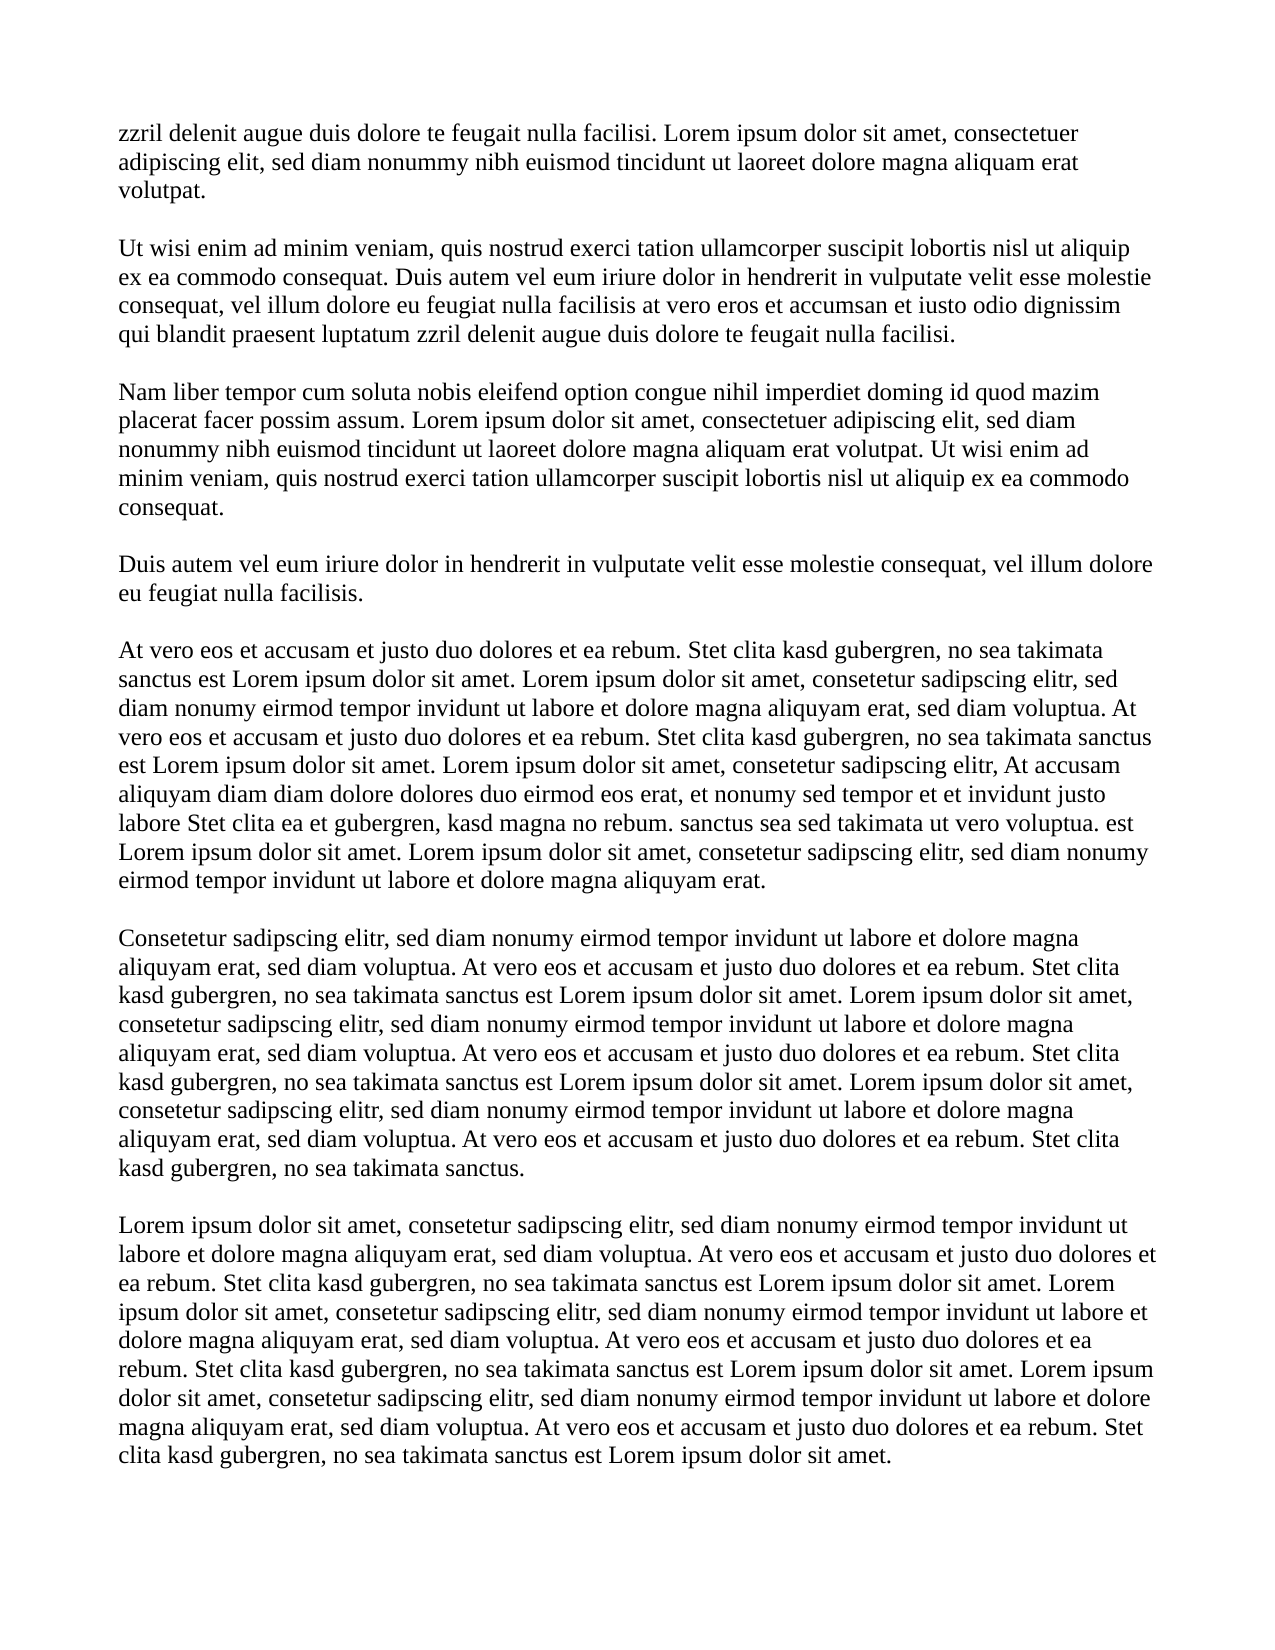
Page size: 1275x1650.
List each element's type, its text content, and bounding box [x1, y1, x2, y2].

text At vero eos et accusam et justo duo dolores et ea rebum. Stet clita kasd gubergren, no sea takimata sanctus est Lorem ipsum dolor sit amet. Lorem ipsum dolor sit amet, consetetur sadipscing elitr, sed diam nonumy eirmod tempor invidunt ut labore et dolore magna aliquyam erat, sed diam voluptua. At vero eos et accusam et justo duo dolores et ea rebum. Stet clita kasd gubergren, no sea takimata sanctus est Lorem ipsum dolor sit amet. Lorem ipsum dolor sit amet, consetetur sadipscing elitr, At accusam aliquyam diam diam dolore dolores duo eirmod eos erat, et nonumy sed tempor et et invidunt justo labore Stet clita ea et gubergren, kasd magna no rebum. sanctus sea sed takimata ut vero voluptua. est Lorem ipsum dolor sit amet. Lorem ipsum dolor sit amet, consetetur sadipscing elitr, sed diam nonumy eirmod tempor invidunt ut labore et dolore magna aliquyam erat. [118, 636, 1157, 894]
text Duis autem vel eum iriure dolor in hendrerit in vulputate velit esse molestie consequat, vel illum dolore eu feugiat nulla facilisis. [118, 549, 1157, 607]
text Nam liber tempor cum soluta nobis eleifend option congue nihil imperdiet doming id quod mazim placerat facer possim assum. Lorem ipsum dolor sit amet, consectetuer adipiscing elit, sed diam nonummy nibh euismod tincidunt ut laoreet dolore magna aliquam erat volutpat. Ut wisi enim ad minim veniam, quis nostrud exerci tation ullamcorper suscipit lobortis nisl ut aliquip ex ea commodo consequat. [118, 377, 1157, 521]
text zzril delenit augue duis dolore te feugait nulla facilisi. Lorem ipsum dolor sit amet, consectetuer adipiscing elit, sed diam nonummy nibh euismod tincidunt ut laoreet dolore magna aliquam erat volutpat. [118, 118, 1157, 204]
text Ut wisi enim ad minim veniam, quis nostrud exerci tation ullamcorper suscipit lobortis nisl ut aliquip ex ea commodo consequat. Duis autem vel eum iriure dolor in hendrerit in vulputate velit esse molestie consequat, vel illum dolore eu feugiat nulla facilisis at vero eros et accumsan et iusto odio dignissim qui blandit praesent luptatum zzril delenit augue duis dolore te feugait nulla facilisi. [118, 233, 1157, 348]
text Lorem ipsum dolor sit amet, consetetur sadipscing elitr, sed diam nonumy eirmod tempor invidunt ut labore et dolore magna aliquyam erat, sed diam voluptua. At vero eos et accusam et justo duo dolores et ea rebum. Stet clita kasd gubergren, no sea takimata sanctus est Lorem ipsum dolor sit amet. Lorem ipsum dolor sit amet, consetetur sadipscing elitr, sed diam nonumy eirmod tempor invidunt ut labore et dolore magna aliquyam erat, sed diam voluptua. At vero eos et accusam et justo duo dolores et ea rebum. Stet clita kasd gubergren, no sea takimata sanctus est Lorem ipsum dolor sit amet. Lorem ipsum dolor sit amet, consetetur sadipscing elitr, sed diam nonumy eirmod tempor invidunt ut labore et dolore magna aliquyam erat, sed diam voluptua. At vero eos et accusam et justo duo dolores et ea rebum. Stet clita kasd gubergren, no sea takimata sanctus est Lorem ipsum dolor sit amet. [118, 1211, 1157, 1469]
text Consetetur sadipscing elitr, sed diam nonumy eirmod tempor invidunt ut labore et dolore magna aliquyam erat, sed diam voluptua. At vero eos et accusam et justo duo dolores et ea rebum. Stet clita kasd gubergren, no sea takimata sanctus est Lorem ipsum dolor sit amet. Lorem ipsum dolor sit amet, consetetur sadipscing elitr, sed diam nonumy eirmod tempor invidunt ut labore et dolore magna aliquyam erat, sed diam voluptua. At vero eos et accusam et justo duo dolores et ea rebum. Stet clita kasd gubergren, no sea takimata sanctus est Lorem ipsum dolor sit amet. Lorem ipsum dolor sit amet, consetetur sadipscing elitr, sed diam nonumy eirmod tempor invidunt ut labore et dolore magna aliquyam erat, sed diam voluptua. At vero eos et accusam et justo duo dolores et ea rebum. Stet clita kasd gubergren, no sea takimata sanctus. [118, 923, 1157, 1182]
